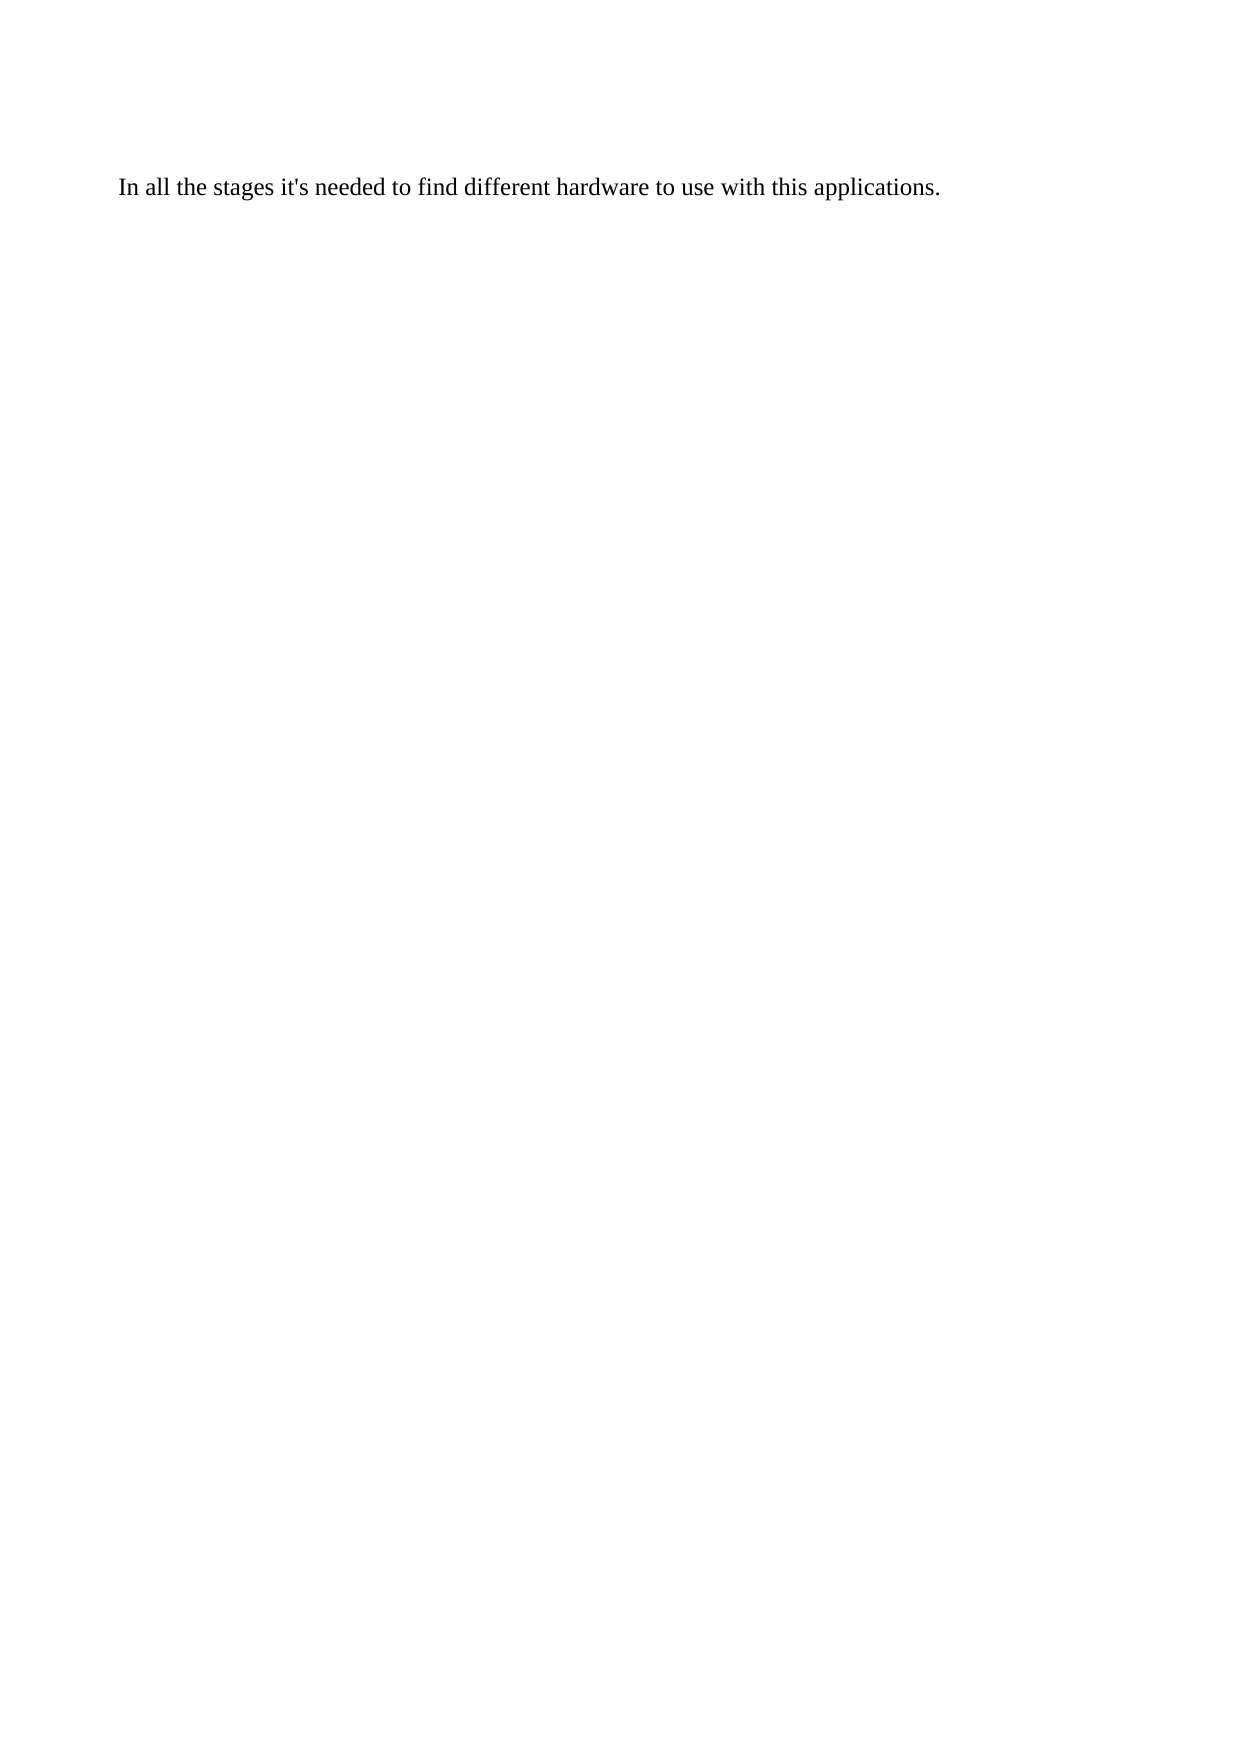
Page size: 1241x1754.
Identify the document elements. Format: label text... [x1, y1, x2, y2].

text In all the stages it's needed to find different hardware to use with this applications. [118, 173, 1122, 201]
